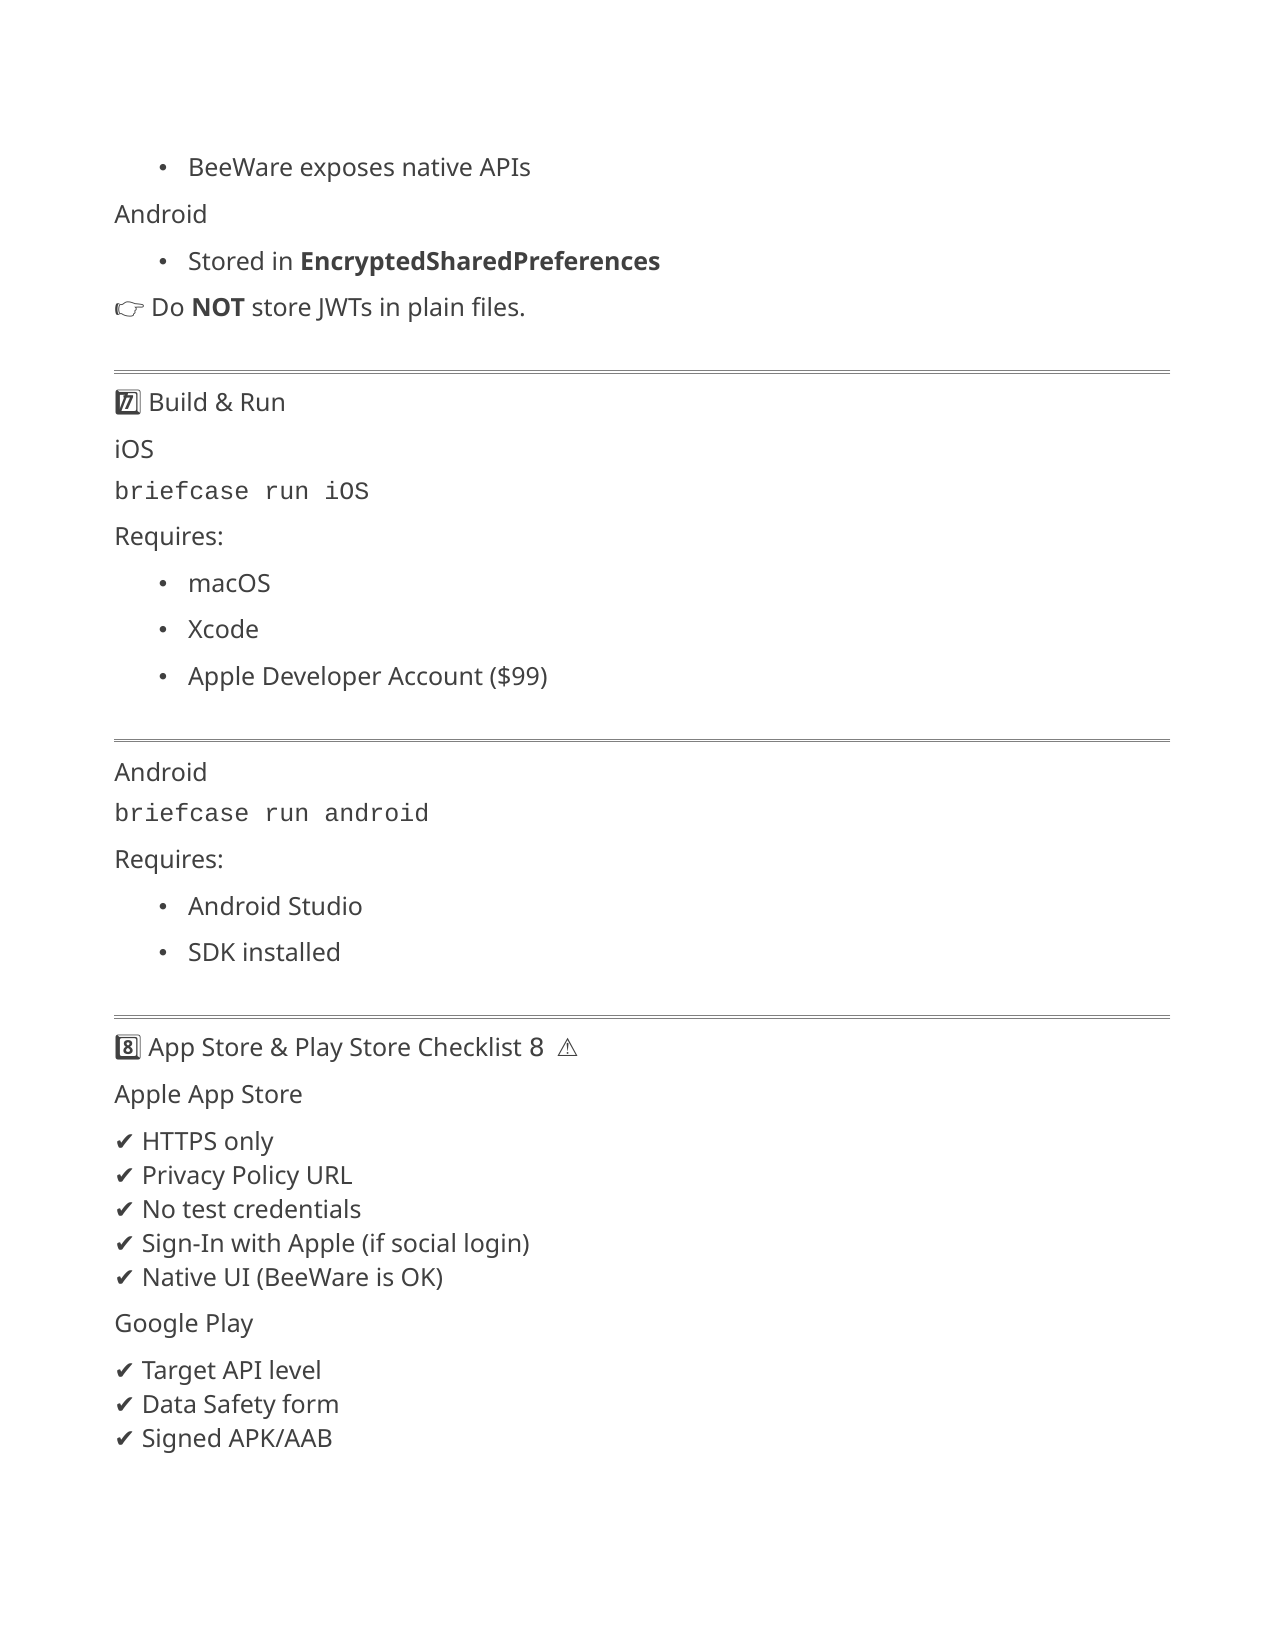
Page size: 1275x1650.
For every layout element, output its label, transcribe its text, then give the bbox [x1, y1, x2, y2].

subtitle Google Play [114, 1306, 1170, 1340]
text Requires: [114, 842, 1170, 876]
subtitle Android [114, 197, 1170, 231]
text 👉 Do NOT store JWTs in plain files. [114, 290, 1170, 324]
subtitle iOS [114, 432, 1170, 466]
text briefcase run android [114, 801, 1170, 829]
list Apple Developer Account ($99) [158, 659, 1170, 693]
list SDK installed [158, 935, 1170, 969]
subtitle Apple App Store [114, 1077, 1170, 1111]
text briefcase run iOS [114, 478, 1170, 507]
subtitle Android [114, 754, 1170, 788]
subtitle 7️⃣ Build & Run [114, 385, 1170, 419]
text ✔ HTTPS only ✔ Privacy Policy URL ✔ No test credentials ✔ Sign-In with Apple (if social login) ✔ Native UI (BeeWare is OK) [114, 1123, 1170, 1293]
list BeeWare exposes native APIs [158, 150, 1170, 184]
list Stored in EncryptedSharedPreferences [158, 243, 1170, 277]
list Xcode [158, 612, 1170, 646]
text Requires: [114, 519, 1170, 553]
text ✔ Target API level ✔ Data Safety form ✔ Signed APK/AAB [114, 1353, 1170, 1455]
list macOS [158, 566, 1170, 600]
subtitle 8️⃣ App Store & Play Store Checklist ⚠️ [114, 1030, 1170, 1064]
list Android Studio [158, 888, 1170, 922]
